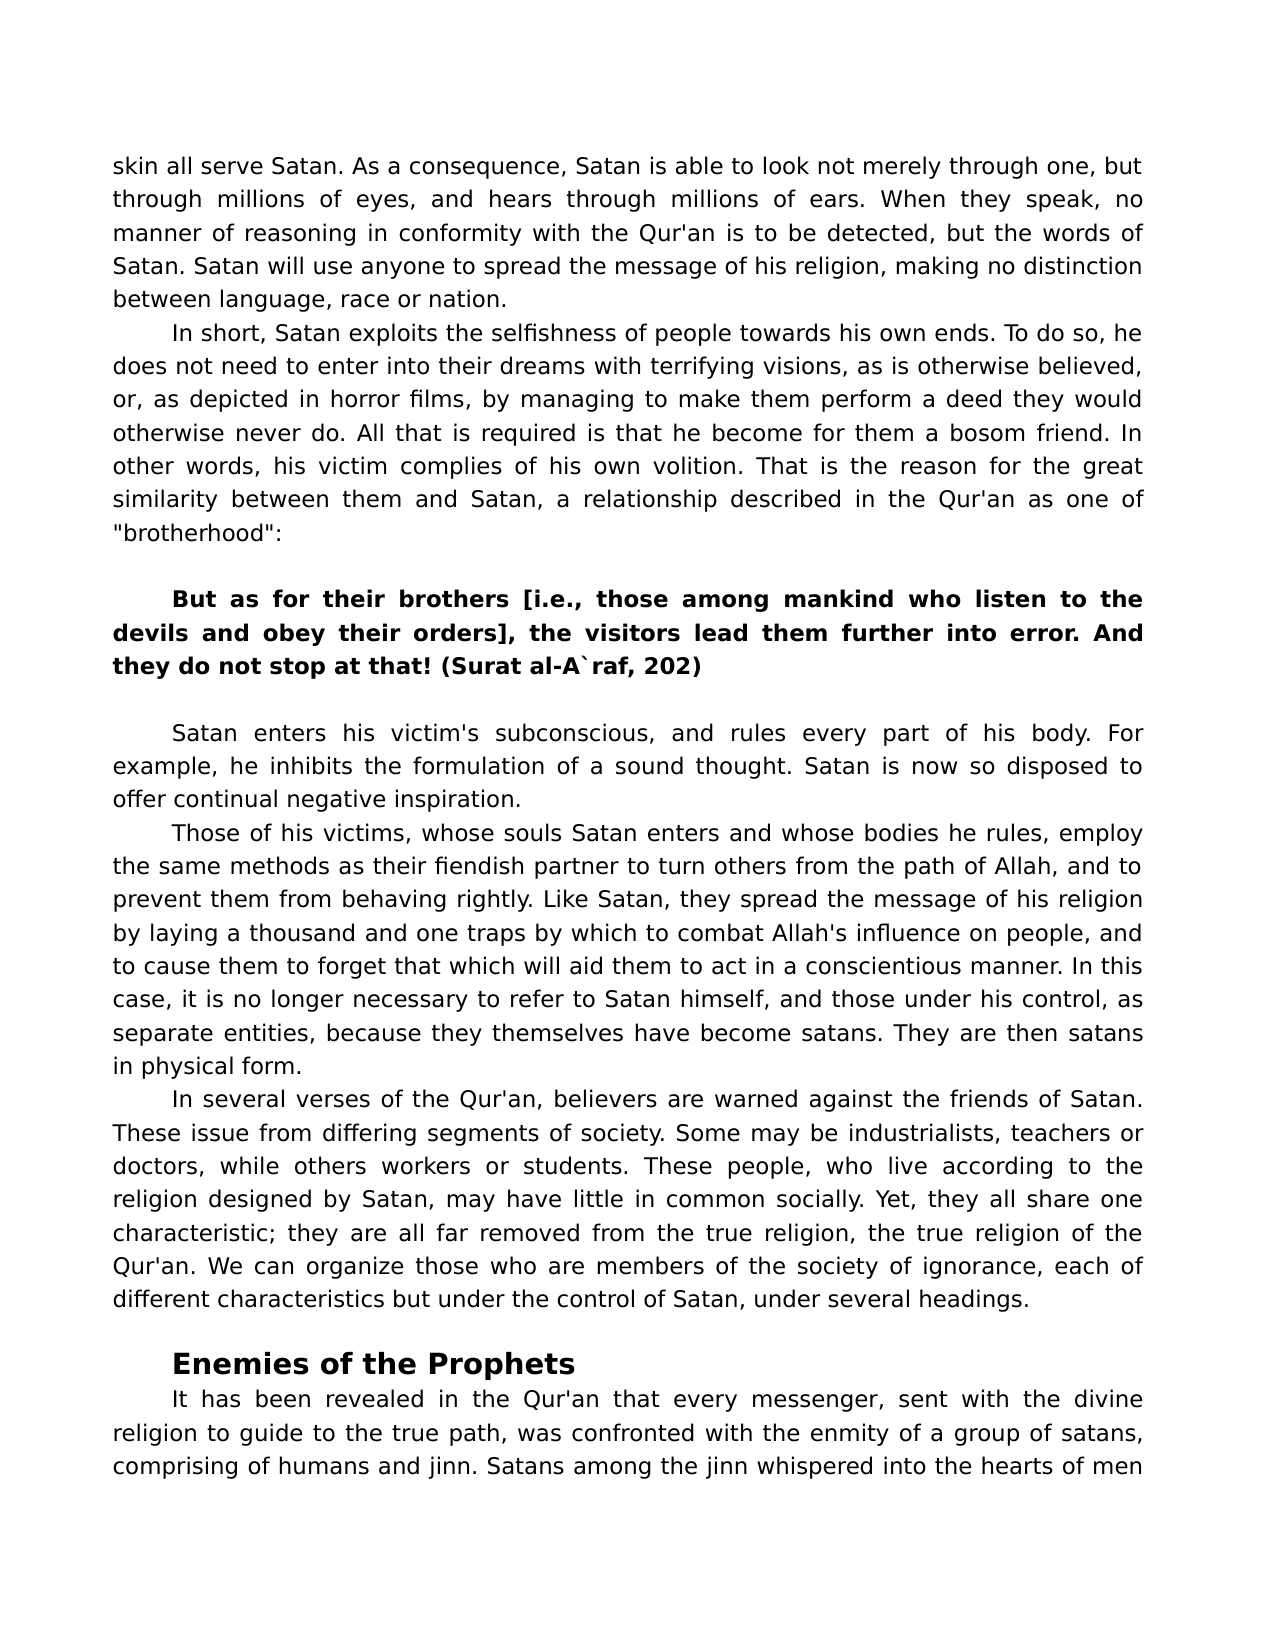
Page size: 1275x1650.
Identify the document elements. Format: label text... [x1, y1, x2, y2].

text Satan enters his victim's subconscious, and rules every part of his body. For example, he inhibits the formulation of a sound thought. Satan is now so disposed to offer continual negative inspiration. [112, 714, 1145, 814]
text In short, Satan exploits the selfishness of people towards his own ends. To do so, he does not need to enter into their dreams with terrifying visions, as is otherwise believed, or, as depicted in horror films, by managing to make them perform a deed they would otherwise never do. All that is required is that he become for them a bosom friend. In other words, his victim complies of his own volition. That is the reason for the great similarity between them and Satan, a relationship described in the Qur'an as one of "brotherhood": [112, 314, 1145, 548]
text But as for their brothers [i.e., those among mankind who listen to the devils and obey their orders], the visitors lead them further into error. And they do not stop at that! (Surat al-A`raf, 202) [112, 581, 1145, 681]
text Enemies of the Prophets [112, 1348, 1145, 1381]
text skin all serve Satan. As a consequence, Satan is able to look not merely through one, but through millions of eyes, and hears through millions of ears. When they speak, no manner of reasoning in conformity with the Qur'an is to be detected, but the words of Satan. Satan will use anyone to spread the message of his religion, making no distinction between language, race or nation. [112, 148, 1145, 314]
text Those of his victims, whose souls Satan enters and whose bodies he rules, employ the same methods as their fiendish partner to turn others from the path of Allah, and to prevent them from behaving rightly. Like Satan, they spread the message of his religion by laying a thousand and one traps by which to combat Allah's influence on people, and to cause them to forget that which will aid them to act in a conscientious manner. In this case, it is no longer necessary to refer to Satan himself, and those under his control, as separate entities, because they themselves have become satans. They are then satans in physical form. [112, 814, 1145, 1081]
text It has been revealed in the Qur'an that every messenger, sent with the divine religion to guide to the true path, was confronted with the enmity of a group of satans, comprising of humans and jinn. Satans among the jinn whispered into the hearts of men [112, 1381, 1145, 1481]
text In several verses of the Qur'an, believers are warned against the friends of Satan. These issue from differing segments of society. Some may be industrialists, teachers or doctors, while others workers or students. These people, who live according to the religion designed by Satan, may have little in common socially. Yet, they all share one characteristic; they are all far removed from the true religion, the true religion of the Qur'an. We can organize those who are members of the society of ignorance, each of different characteristics but under the control of Satan, under several headings. [112, 1081, 1145, 1314]
